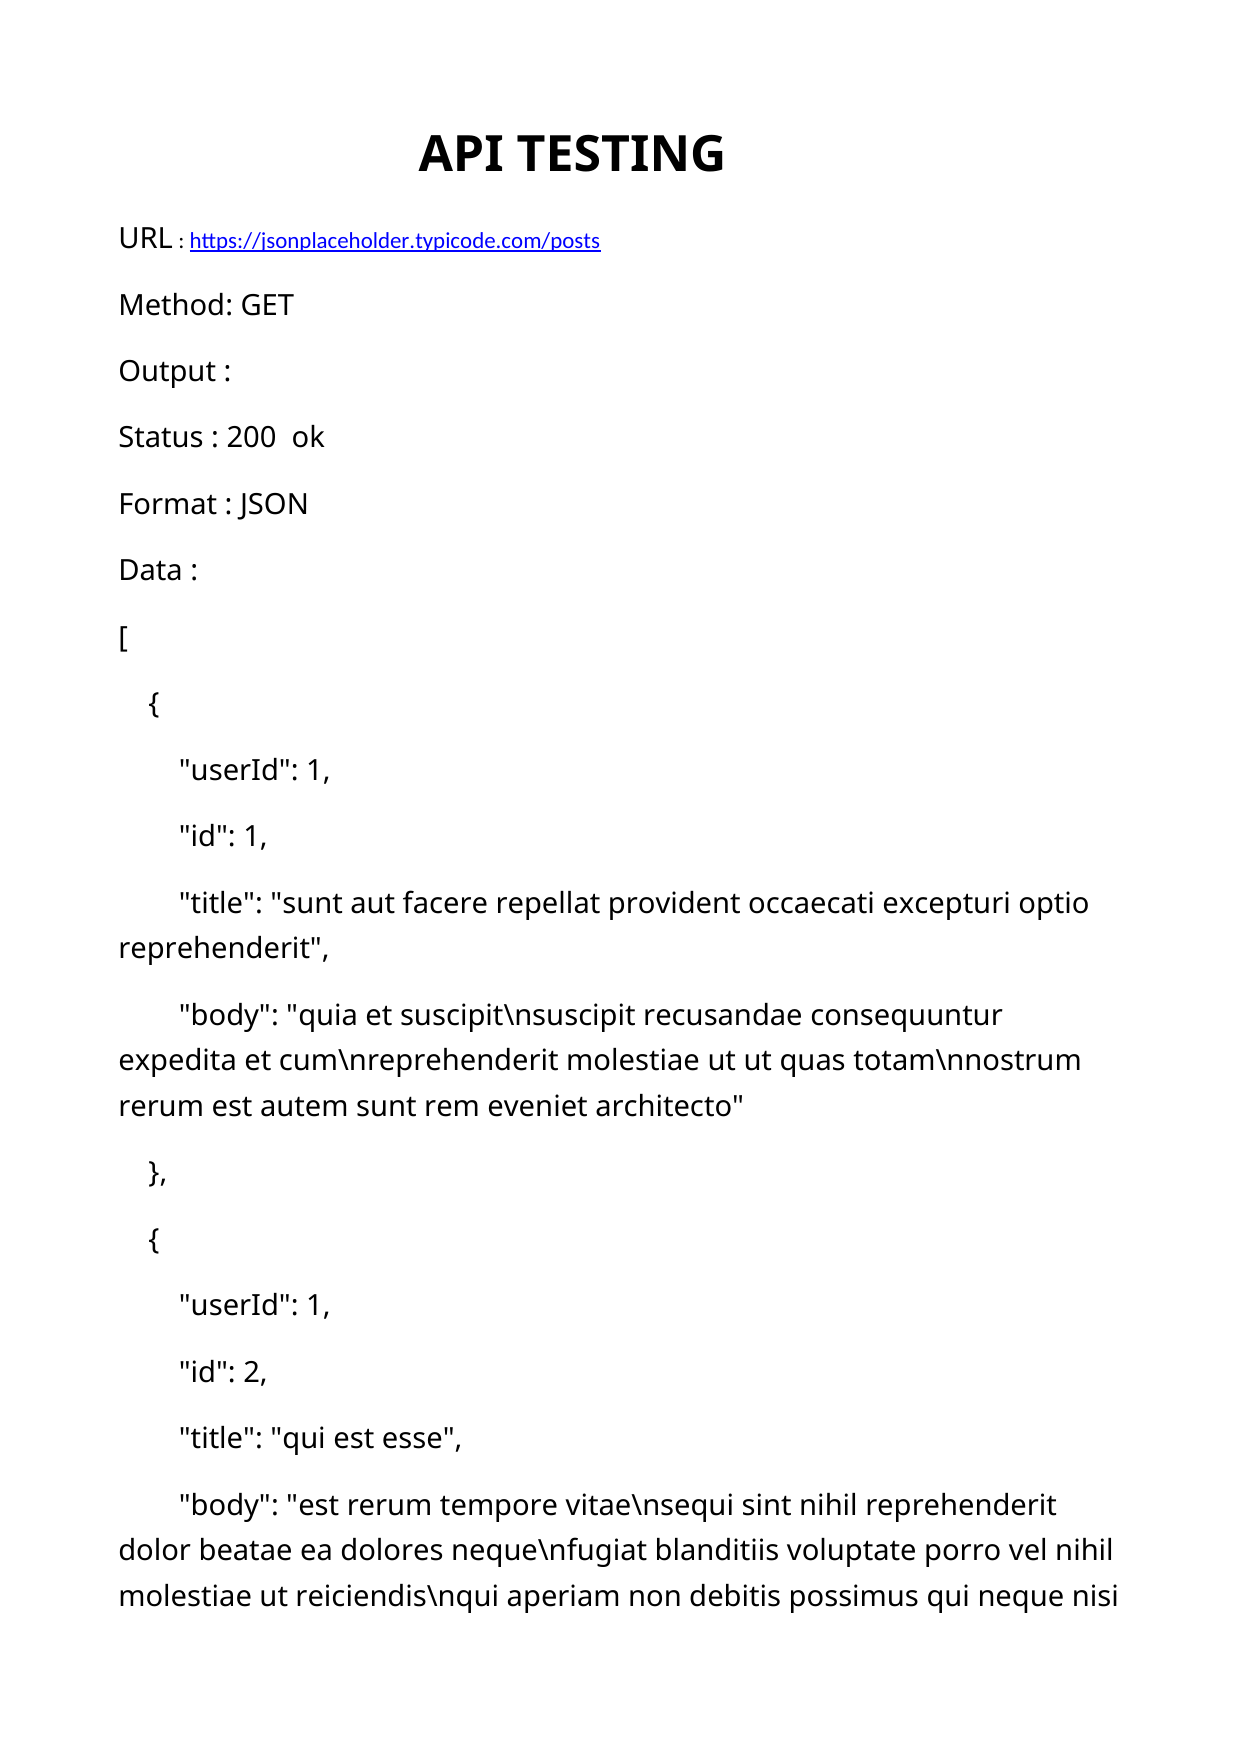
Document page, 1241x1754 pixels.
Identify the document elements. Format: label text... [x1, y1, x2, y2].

text "title": "qui est esse", [118, 1417, 1122, 1457]
text "userId": 1, [118, 749, 1122, 789]
text "body": "est rerum tempore vitae\nsequi sint nihil reprehenderit dolor beatae ea dolores neque\nfugiat blanditiis voluptate porro vel nihil molestiae ut reiciendis\nqui aperiam non debitis possimus qui neque nisi [118, 1484, 1122, 1615]
text Status : 200 ok [118, 417, 1122, 456]
text "body": "quia et suscipit\nsuscipit recusandae consequuntur expedita et cum\nreprehenderit molestiae ut ut quas totam\nnostrum rerum est autem sunt rem eveniet architecto" [118, 994, 1122, 1125]
text }, [118, 1152, 1122, 1191]
text { [118, 682, 1122, 722]
text "title": "sunt aut facere repellat provident occaecati excepturi optio reprehenderit", [118, 882, 1122, 967]
text "userId": 1, [118, 1284, 1122, 1324]
text "id": 2, [118, 1351, 1122, 1391]
text [ [118, 616, 1122, 656]
text { [118, 1218, 1122, 1258]
text "id": 1, [118, 815, 1122, 855]
text Format : JSON [118, 483, 1122, 523]
text URL : https://jsonplaceholder.typicode.com/posts [118, 217, 1122, 257]
text Output : [118, 350, 1122, 390]
text Method: GET [118, 284, 1122, 323]
text API TESTING [118, 118, 1122, 186]
text Data : [118, 549, 1122, 589]
